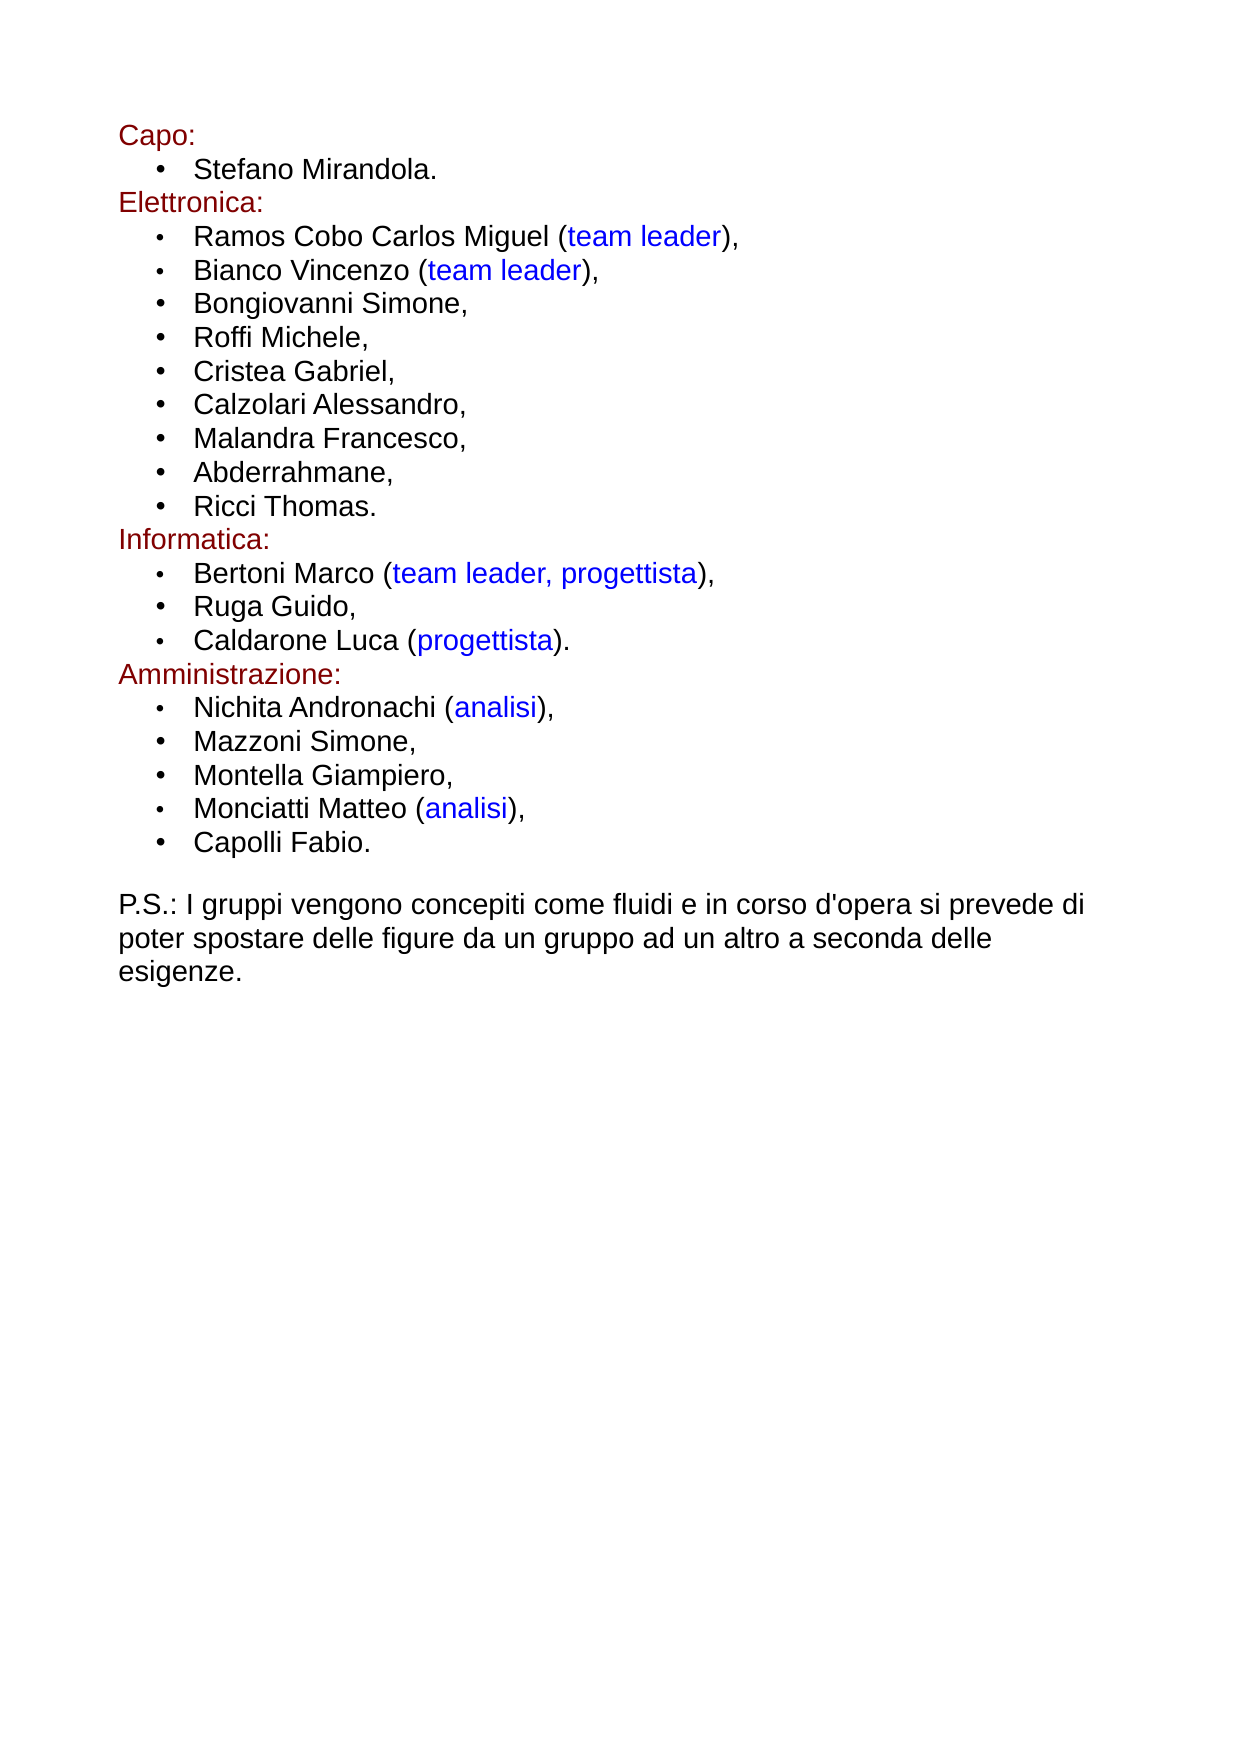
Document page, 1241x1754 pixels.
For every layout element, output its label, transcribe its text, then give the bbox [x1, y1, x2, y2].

text Elettronica: [118, 185, 1122, 219]
list Montella Giampiero, [156, 757, 1122, 791]
list Bianco Vincenzo (team leader), [156, 252, 1122, 286]
list Abderrahmane, [156, 455, 1122, 488]
list Cristea Gabriel, [156, 353, 1122, 387]
list Bertoni Marco (team leader, progettista), [156, 556, 1122, 589]
list Mazzoni Simone, [156, 724, 1122, 757]
list Capolli Fabio. [156, 825, 1122, 858]
text P.S.: I gruppi vengono concepiti come fluidi e in corso d'opera si prevede di poter spostare delle figure da un gruppo ad un altro a seconda delle esigenze. [118, 887, 1122, 988]
list Nichita Andronachi (analisi), [156, 690, 1122, 724]
list Calzolari Alessandro, [156, 387, 1122, 421]
list Ramos Cobo Carlos Miguel (team leader), [156, 219, 1122, 252]
list Roffi Michele, [156, 320, 1122, 353]
list Caldarone Luca (progettista). [156, 623, 1122, 657]
list Malandra Francesco, [156, 421, 1122, 455]
list Ricci Thomas. [156, 488, 1122, 522]
text Capo: [118, 118, 1122, 152]
text Amministrazione: [118, 657, 1122, 690]
list Bongiovanni Simone, [156, 286, 1122, 320]
list Stefano Mirandola. [156, 152, 1122, 185]
text Informatica: [118, 522, 1122, 556]
list Ruga Guido, [156, 589, 1122, 623]
list Monciatti Matteo (analisi), [156, 791, 1122, 825]
